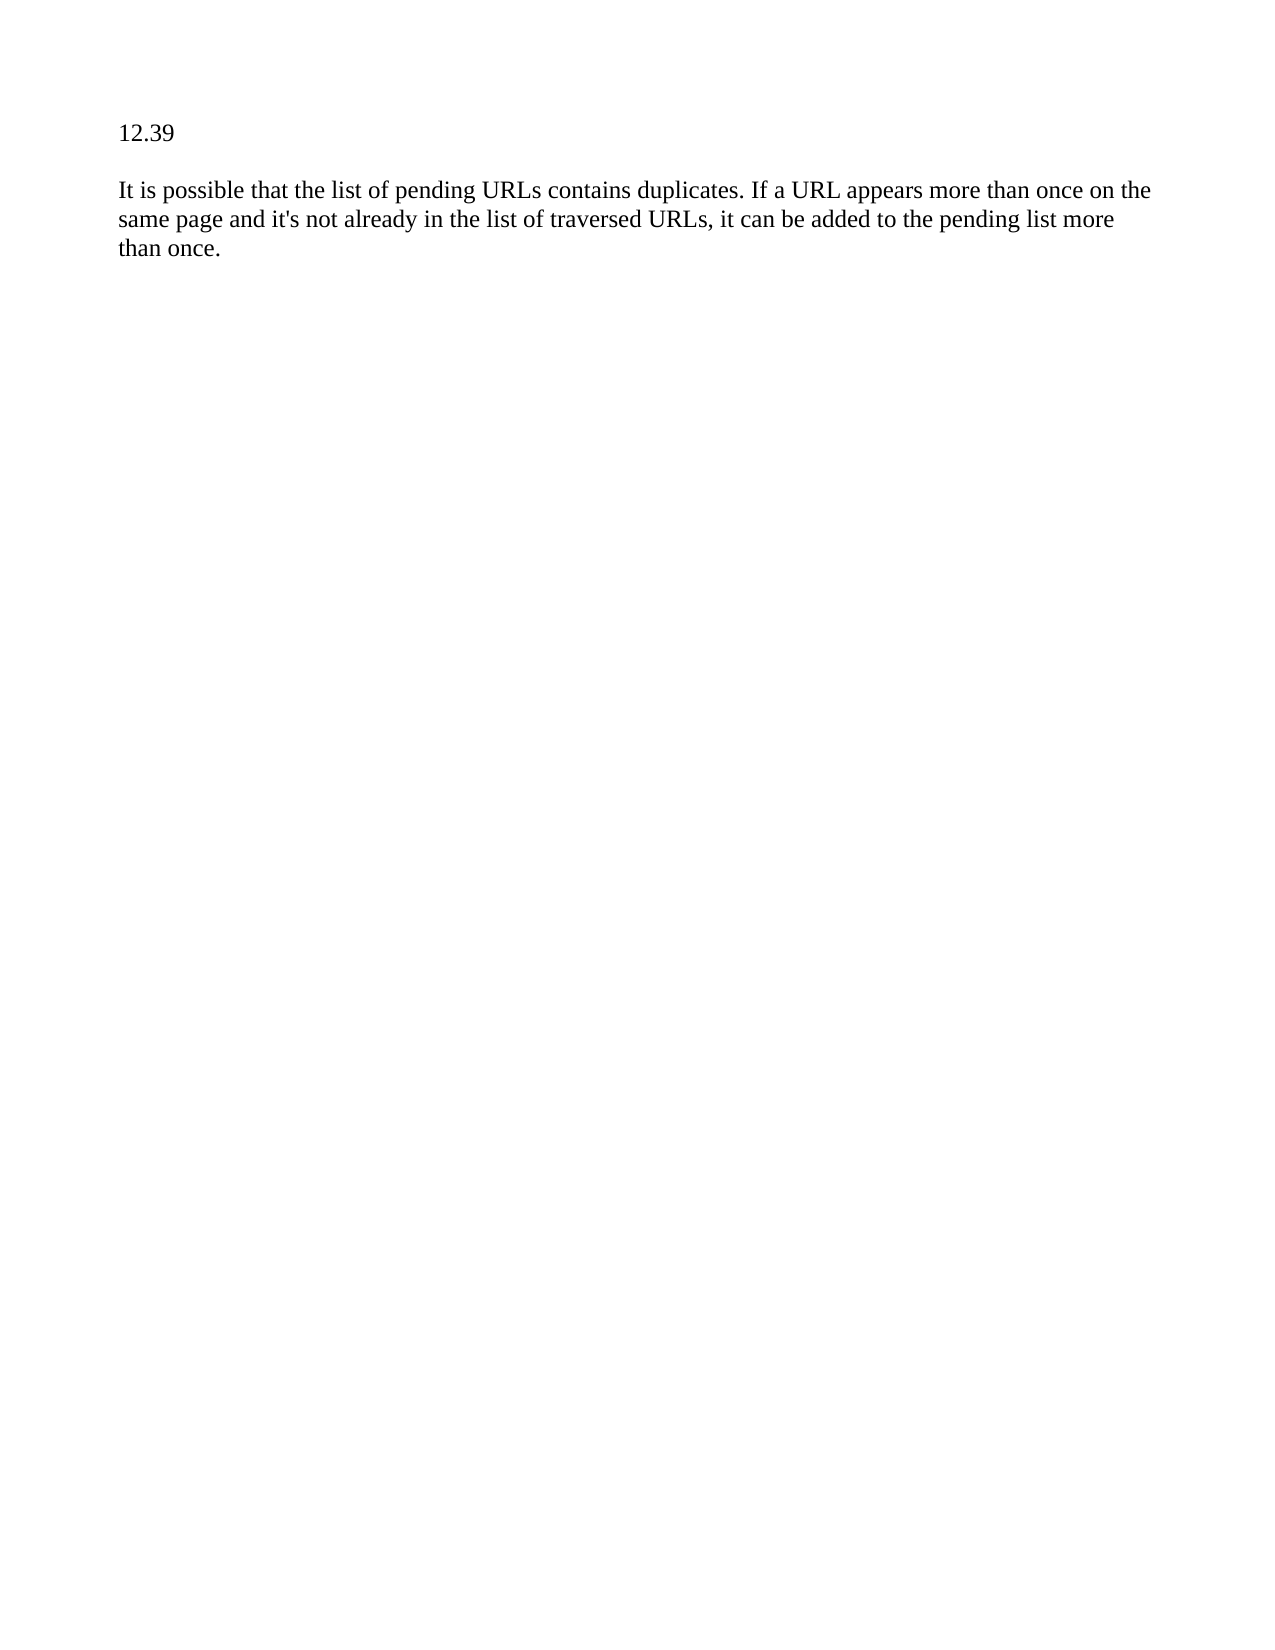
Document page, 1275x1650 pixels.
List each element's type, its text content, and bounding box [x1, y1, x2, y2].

text It is possible that the list of pending URLs contains duplicates. If a URL appears more than once on the same page and it's not already in the list of traversed URLs, it can be added to the pending list more than once. [118, 176, 1157, 262]
text 12.39 [118, 118, 1157, 147]
